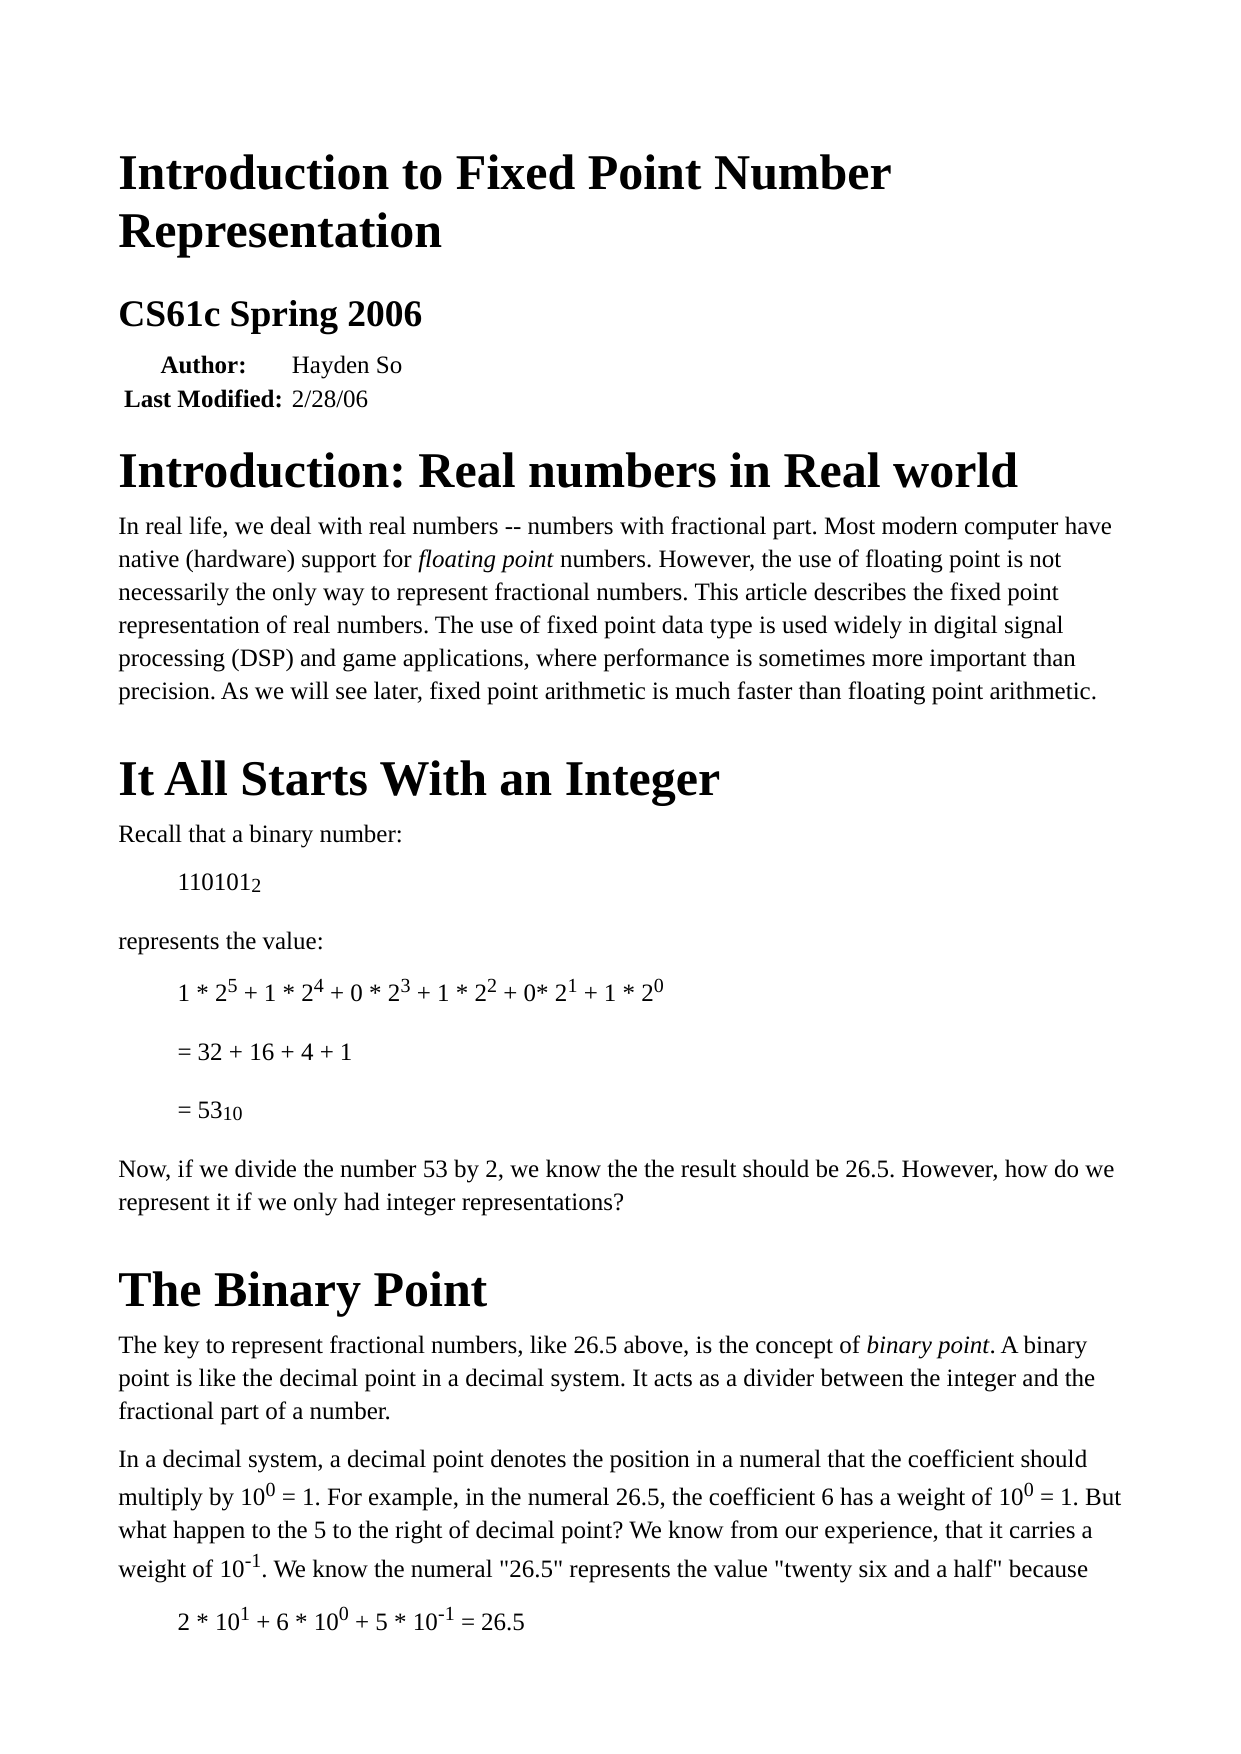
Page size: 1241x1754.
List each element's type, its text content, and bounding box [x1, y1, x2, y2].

text Recall that a binary number: [118, 819, 1122, 848]
text represents the value: [118, 926, 1122, 955]
table_cell 2/28/06 [289, 382, 415, 416]
text = 5310 [177, 1095, 1063, 1125]
table_header Hayden So [289, 347, 415, 382]
text Now, if we divide the number 53 by 2, we know the the result should be 26.5. However, how do we represent it if we only had integer representations? [118, 1154, 1122, 1216]
table_cell Last Modified: [118, 382, 289, 416]
subtitle It All Starts With an Integer [118, 749, 1122, 806]
text 1 * 25 + 1 * 24 + 0 * 23 + 1 * 22 + 0* 21 + 1 * 20 [177, 974, 1063, 1007]
subtitle Introduction: Real numbers in Real world [118, 441, 1122, 499]
text The key to represent fractional numbers, like 26.5 above, is the concept of binary point. A binary point is like the decimal point in a decimal system. It acts as a divider between the integer and the fractional part of a number. [118, 1330, 1122, 1425]
subtitle CS61c Spring 2006 [118, 291, 1122, 334]
subtitle Introduction to Fixed Point Number Representation [118, 143, 1122, 258]
subtitle The Binary Point [118, 1260, 1122, 1317]
text In a decimal system, a decimal point denotes the position in a numeral that the coefficient should multiply by 100 = 1. For example, in the numeral 26.5, the coefficient 6 has a weight of 100 = 1. But what happen to the 5 to the right of decimal point? We know from our experience, that it carries a weight of 10-1. We know the numeral "26.5" represents the value "twenty six and a half" because [118, 1444, 1122, 1582]
text In real life, we deal with real numbers -- numbers with fractional part. Most modern computer have native (hardware) support for floating point numbers. However, the use of floating point is not necessarily the only way to represent fractional numbers. This article describes the fixed point representation of real numbers. The use of fixed point data type is used widely in digital signal processing (DSP) and game applications, where performance is sometimes more important than precision. As we will see later, fixed point arithmetic is much faster than floating point arithmetic. [118, 511, 1122, 705]
table_header Author: [118, 347, 289, 382]
text 2 * 101 + 6 * 100 + 5 * 10-1 = 26.5 [177, 1602, 1063, 1636]
text 1101012 [177, 867, 1063, 897]
text = 32 + 16 + 4 + 1 [177, 1037, 1063, 1065]
